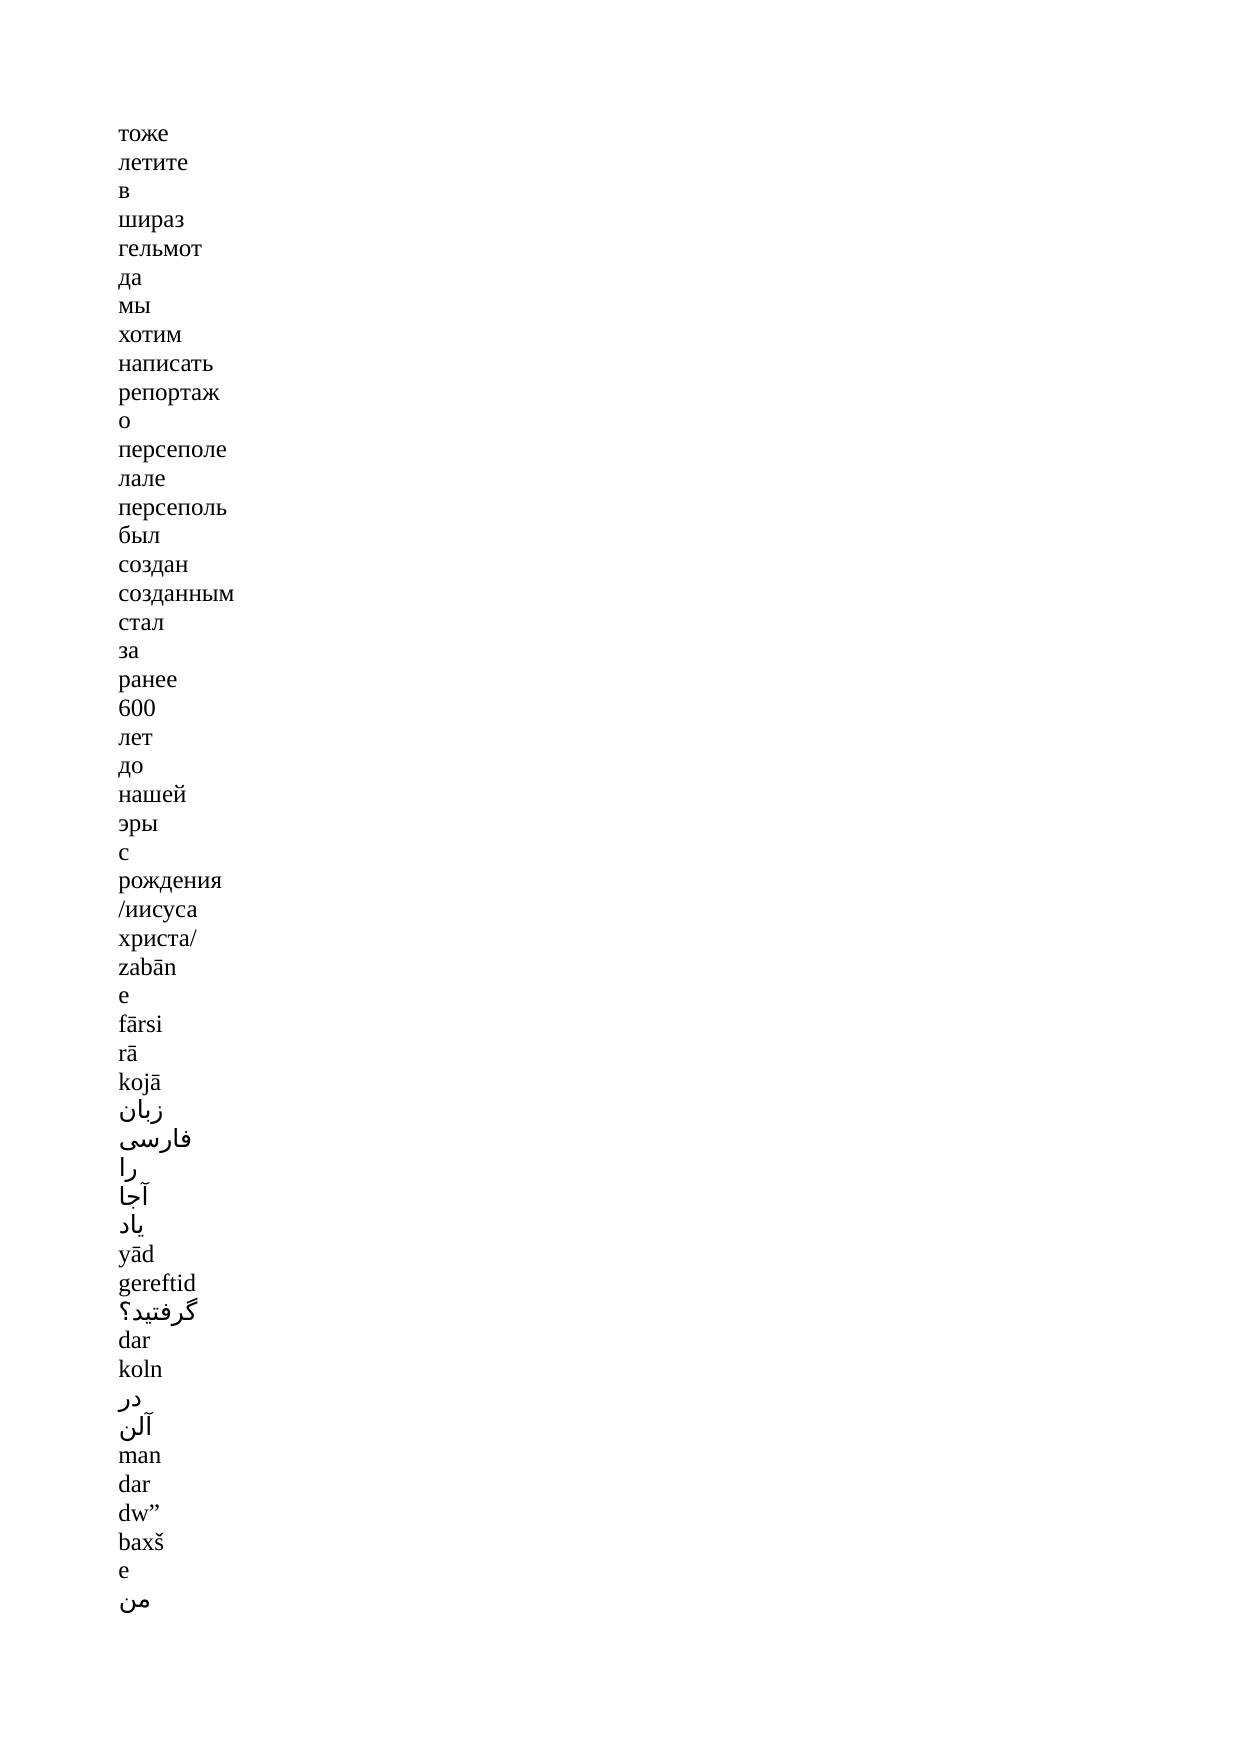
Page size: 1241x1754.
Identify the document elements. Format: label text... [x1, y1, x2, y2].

text فارسى [118, 1124, 1122, 1153]
text хотим [118, 319, 1122, 348]
text fārsi [118, 1009, 1122, 1038]
text rā [118, 1038, 1122, 1067]
text создан [118, 549, 1122, 578]
text e [118, 1556, 1122, 1584]
text آجا [118, 1182, 1122, 1211]
text летите [118, 147, 1122, 176]
text лет [118, 722, 1122, 751]
text рождения [118, 866, 1122, 894]
text мы [118, 291, 1122, 319]
text шираз [118, 204, 1122, 233]
text с [118, 837, 1122, 866]
text را [118, 1153, 1122, 1182]
text آلن‬ [118, 1412, 1122, 1441]
text был [118, 521, 1122, 549]
text kojā [118, 1067, 1122, 1096]
text koln [118, 1354, 1122, 1383]
text персеполь [118, 492, 1122, 521]
text созданным [118, 578, 1122, 607]
text до [118, 751, 1122, 779]
text یاد‬ [118, 1211, 1122, 1239]
text /иисуса [118, 894, 1122, 923]
text man [118, 1441, 1122, 1469]
text gereftid [118, 1268, 1122, 1297]
text гельмот [118, 233, 1122, 262]
text e [118, 981, 1122, 1009]
text dar [118, 1326, 1122, 1354]
text персеполе [118, 434, 1122, 463]
text за [118, 636, 1122, 664]
text ‫زبان [118, 1096, 1122, 1124]
text да [118, 262, 1122, 291]
text в [118, 176, 1122, 204]
text baxš [118, 1527, 1122, 1556]
text репортаж [118, 377, 1122, 406]
text стал [118, 607, 1122, 636]
text ‫من [118, 1584, 1122, 1613]
text христа/ [118, 923, 1122, 952]
text yād [118, 1239, 1122, 1268]
text 600 [118, 693, 1122, 722]
text тоже [118, 118, 1122, 147]
text нашей [118, 779, 1122, 808]
text лале [118, 463, 1122, 492]
text о [118, 406, 1122, 434]
text dar [118, 1469, 1122, 1498]
text zabān [118, 952, 1122, 981]
text написать [118, 348, 1122, 377]
text ‫در [118, 1383, 1122, 1412]
text эры [118, 808, 1122, 837]
text dw” [118, 1498, 1122, 1527]
text ‫گرفتيد؟‬ [118, 1297, 1122, 1326]
text ранее [118, 664, 1122, 693]
